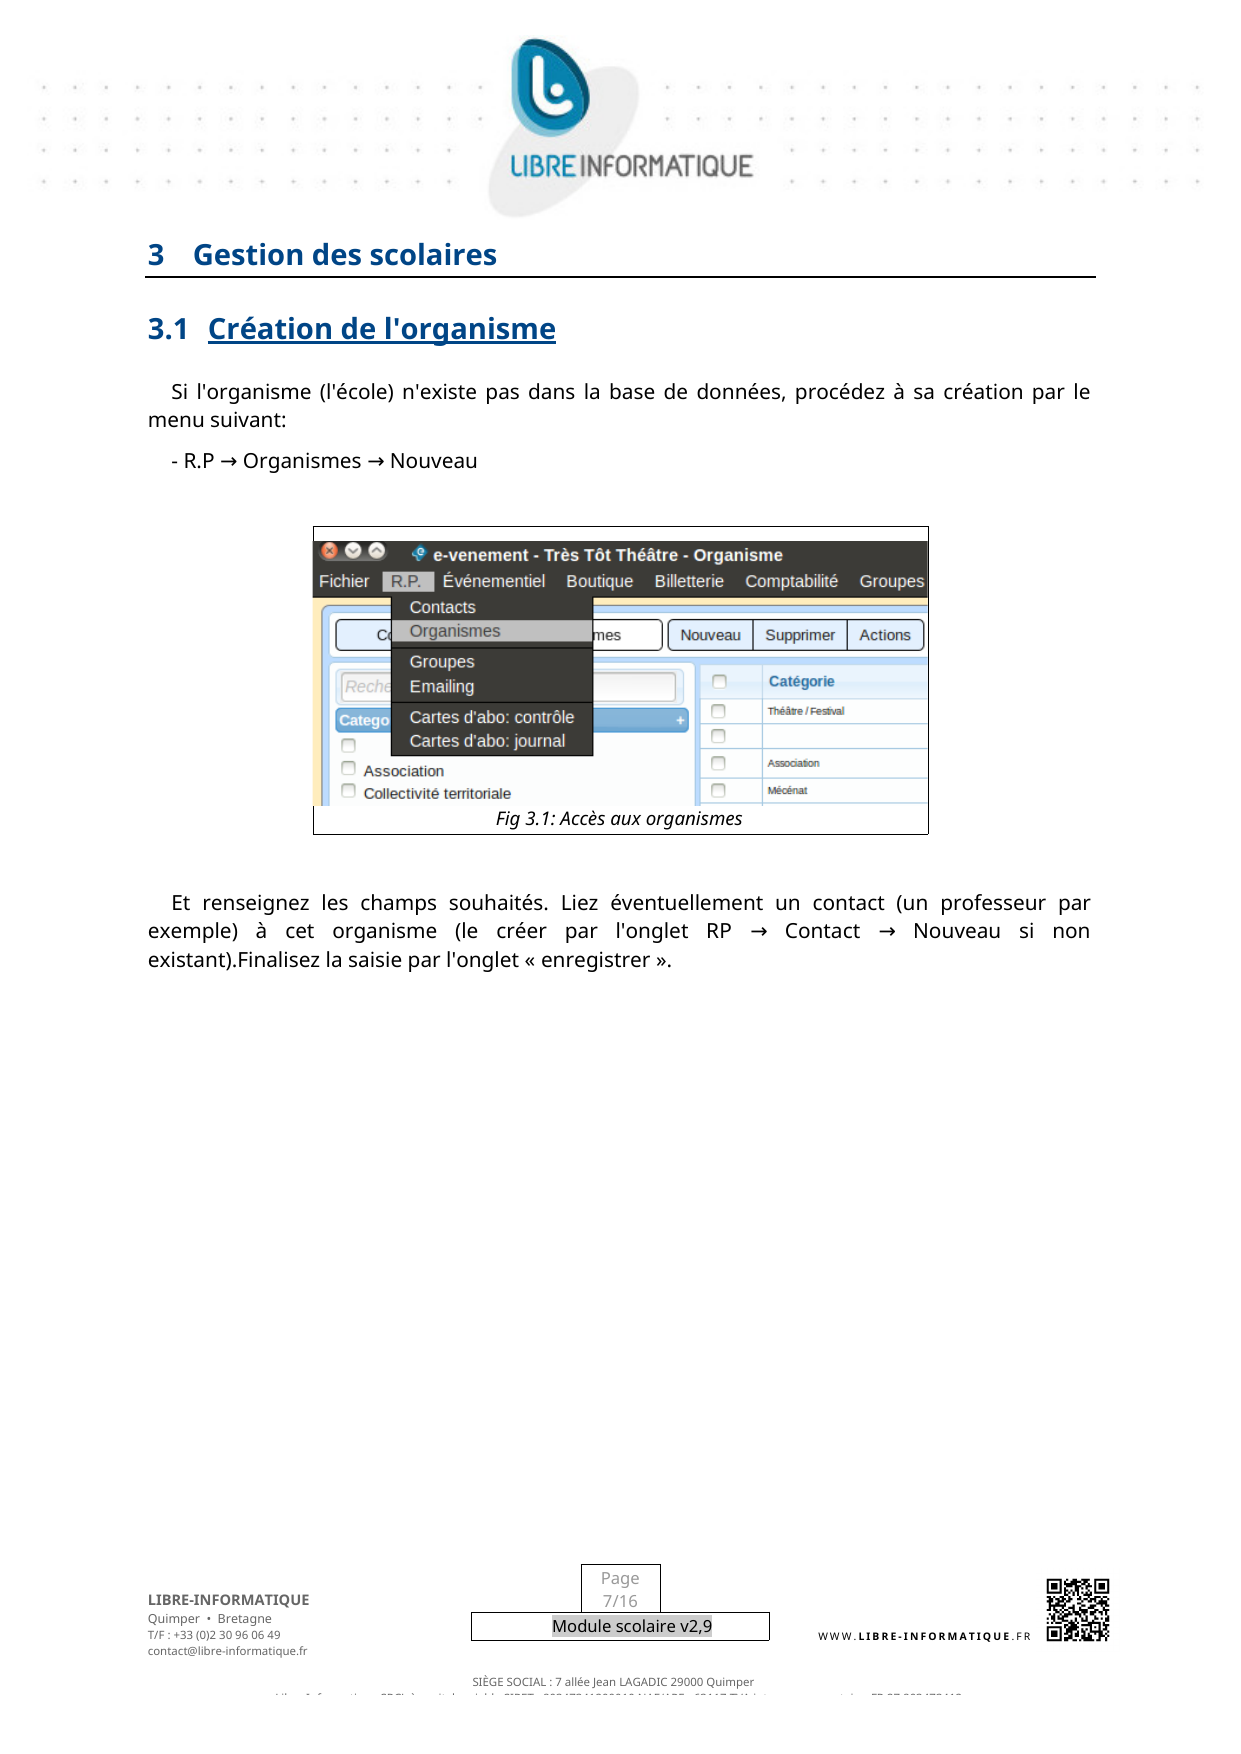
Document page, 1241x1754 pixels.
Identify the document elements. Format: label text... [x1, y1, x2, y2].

picture [1036, 1568, 1120, 1652]
picture [312, 541, 928, 806]
subtitle Création de l'organisme [148, 308, 1093, 348]
text Fig 3.1: Accès aux organismes [316, 806, 925, 831]
subtitle Gestion des scolaires [145, 231, 1096, 276]
text Si l'organisme (l'école) n'existe pas dans la base de données, procédez à sa création par le menu suivant: [148, 377, 1093, 434]
picture [27, 35, 1213, 220]
text - R.P → Organismes → Nouveau [148, 446, 1093, 474]
text Et renseignez les champs souhaités. Liez éventuellement un contact (un professeur par exemple) à cet organisme (le créer par l'onglet RP → Contact → Nouveau si non existant).Finalisez la saisie par l'onglet « enregistrer ». [148, 888, 1093, 973]
